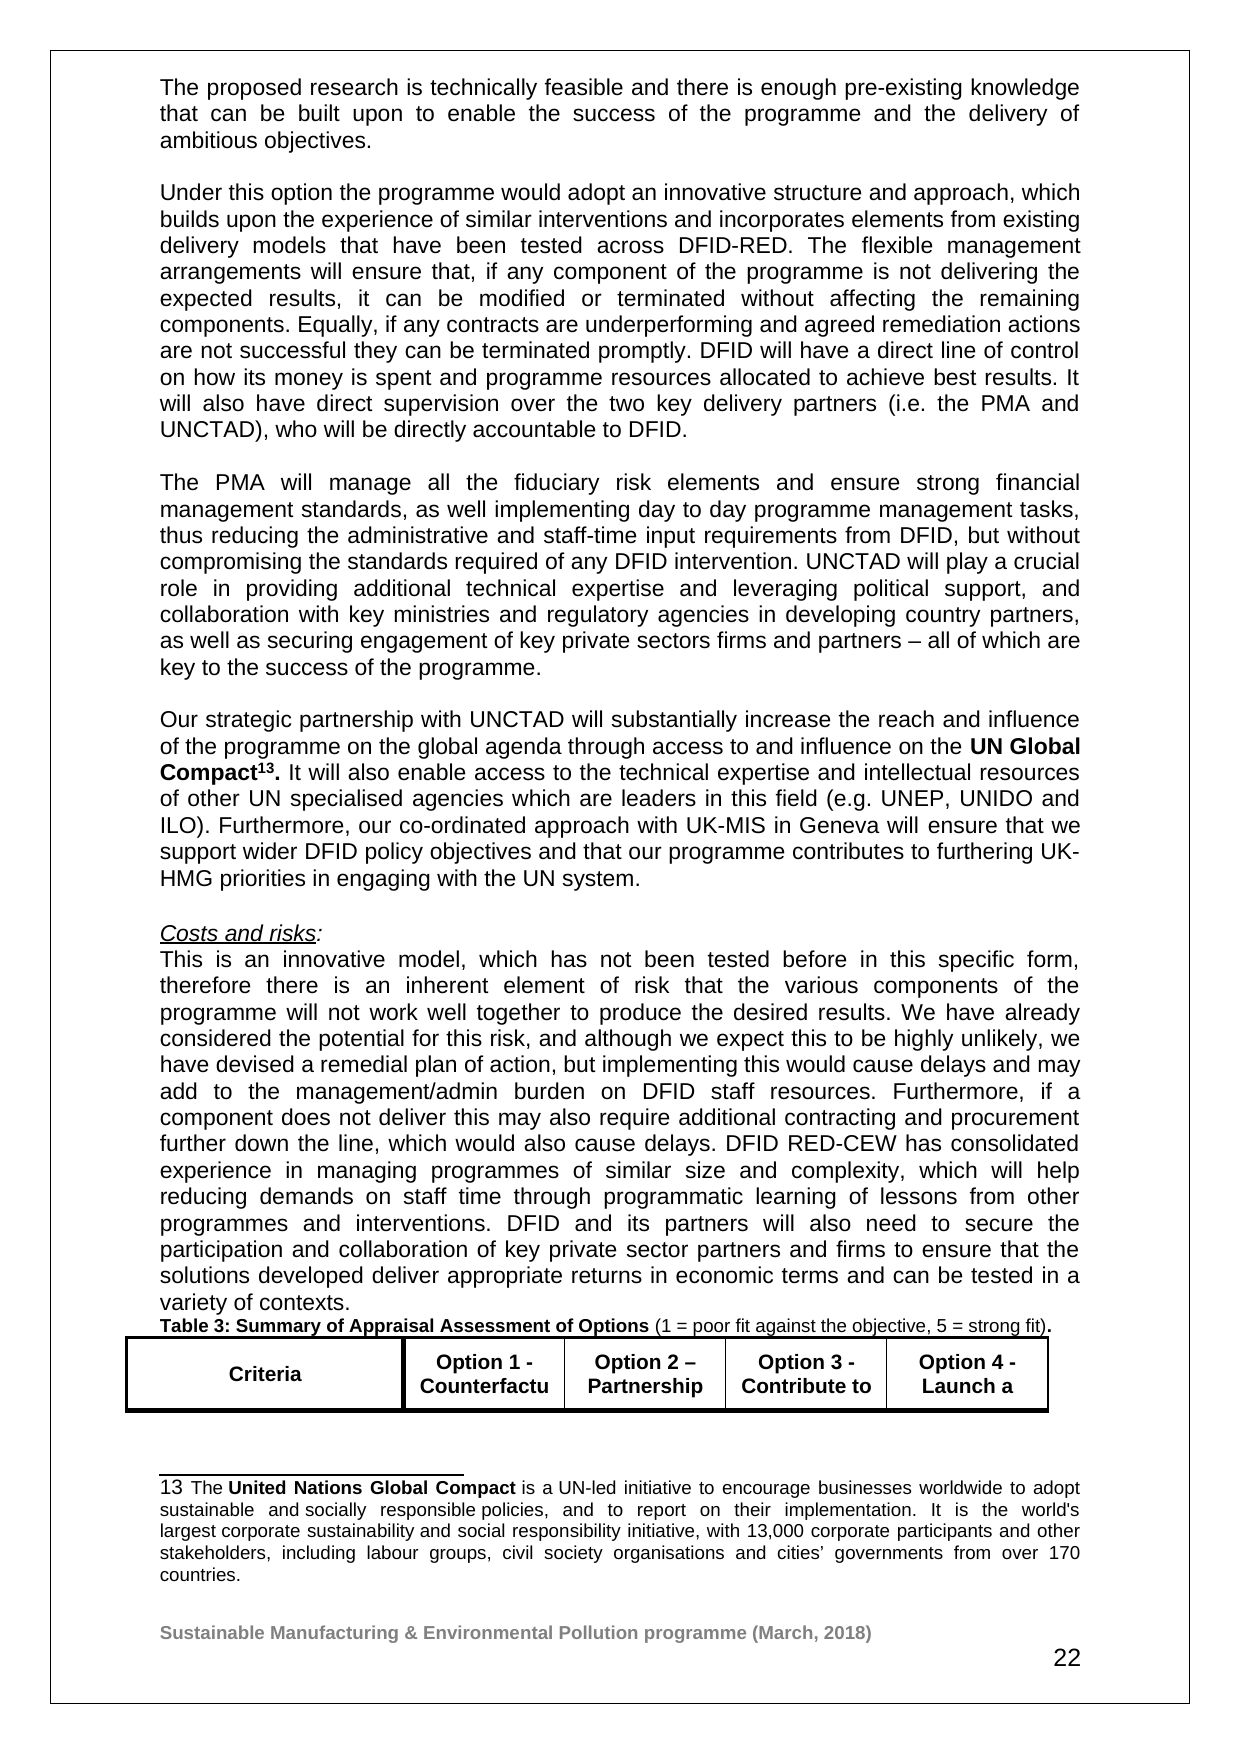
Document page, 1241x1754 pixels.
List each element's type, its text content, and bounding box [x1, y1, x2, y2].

table_header Option 3 - Contribute to [726, 1339, 886, 1408]
text Table 3: Summary of Appraisal Assessment of Options (1 = poor fit against the objective, 5 = strong fit). [159, 1315, 1081, 1336]
text The United Nations Global Compact is a UN-led initiative to encourage businesses worldwide to adopt sustainable and socially responsible policies, and to report on their implementation. It is the world's largest corporate sustainability and social responsibility initiative, with 13,000 corporate participants and other stakeholders, including labour groups, civil society organisations and cities’ governments from over 170 countries. [159, 1475, 1081, 1585]
table_header Option 4 - Launch a [887, 1339, 1047, 1408]
table_header Criteria [128, 1339, 401, 1408]
text The proposed research is technically feasible and there is enough pre-existing knowledge that can be built upon to enable the success of the programme and the delivery of ambitious objectives. [159, 74, 1081, 179]
text Our strategic partnership with UNCTAD will substantially increase the reach and influence of the programme on the global agenda through access to and influence on the UN Global Compact. It will also enable access to the technical expertise and intellectual resources of other UN specialised agencies which are leaders in this field (e.g. UNEP, UNIDO and ILO). Furthermore, our co-ordinated approach with UK-MIS in Geneva will ensure that we support wider DFID policy objectives and that our programme contributes to furthering UK-HMG priorities in engaging with the UN system. [159, 706, 1081, 919]
text Costs and risks: [159, 919, 1081, 946]
table_header Option 1 -Counterfactu [406, 1339, 564, 1408]
table_header Option 2 – Partnership [565, 1339, 725, 1408]
text Under this option the programme would adopt an innovative structure and approach, which builds upon the experience of similar interventions and incorporates elements from existing delivery models that have been tested across DFID-RED. The flexible management arrangements will ensure that, if any component of the programme is not delivering the expected results, it can be modified or terminated without affecting the remaining components. Equally, if any contracts are underperforming and agreed remediation actions are not successful they can be terminated promptly. DFID will have a direct line of control on how its money is spent and programme resources allocated to achieve best results. It will also have direct supervision over the two key delivery partners (i.e. the PMA and UNCTAD), who will be directly accountable to DFID. [159, 179, 1081, 443]
text This is an innovative model, which has not been tested before in this specific form, therefore there is an inherent element of risk that the various components of the programme will not work well together to produce the desired results. We have already considered the potential for this risk, and although we expect this to be highly unlikely, we have devised a remedial plan of action, but implementing this would cause delays and may add to the management/admin burden on DFID staff resources. Furthermore, if a component does not deliver this may also require additional contracting and procurement further down the line, which would also cause delays. DFID RED-CEW has consolidated experience in managing programmes of similar size and complexity, which will help reducing demands on staff time through programmatic learning of lessons from other programmes and interventions. DFID and its partners will also need to secure the participation and collaboration of key private sector partners and firms to ensure that the solutions developed deliver appropriate returns in economic terms and can be tested in a variety of contexts. [159, 946, 1081, 1315]
text The PMA will manage all the fiduciary risk elements and ensure strong financial management standards, as well implementing day to day programme management tasks, thus reducing the administrative and staff-time input requirements from DFID, but without compromising the standards required of any DFID intervention. UNCTAD will play a crucial role in providing additional technical expertise and leveraging political support, and collaboration with key ministries and regulatory agencies in developing country partners, as well as securing engagement of key private sectors firms and partners – all of which are key to the success of the programme. [159, 469, 1081, 680]
